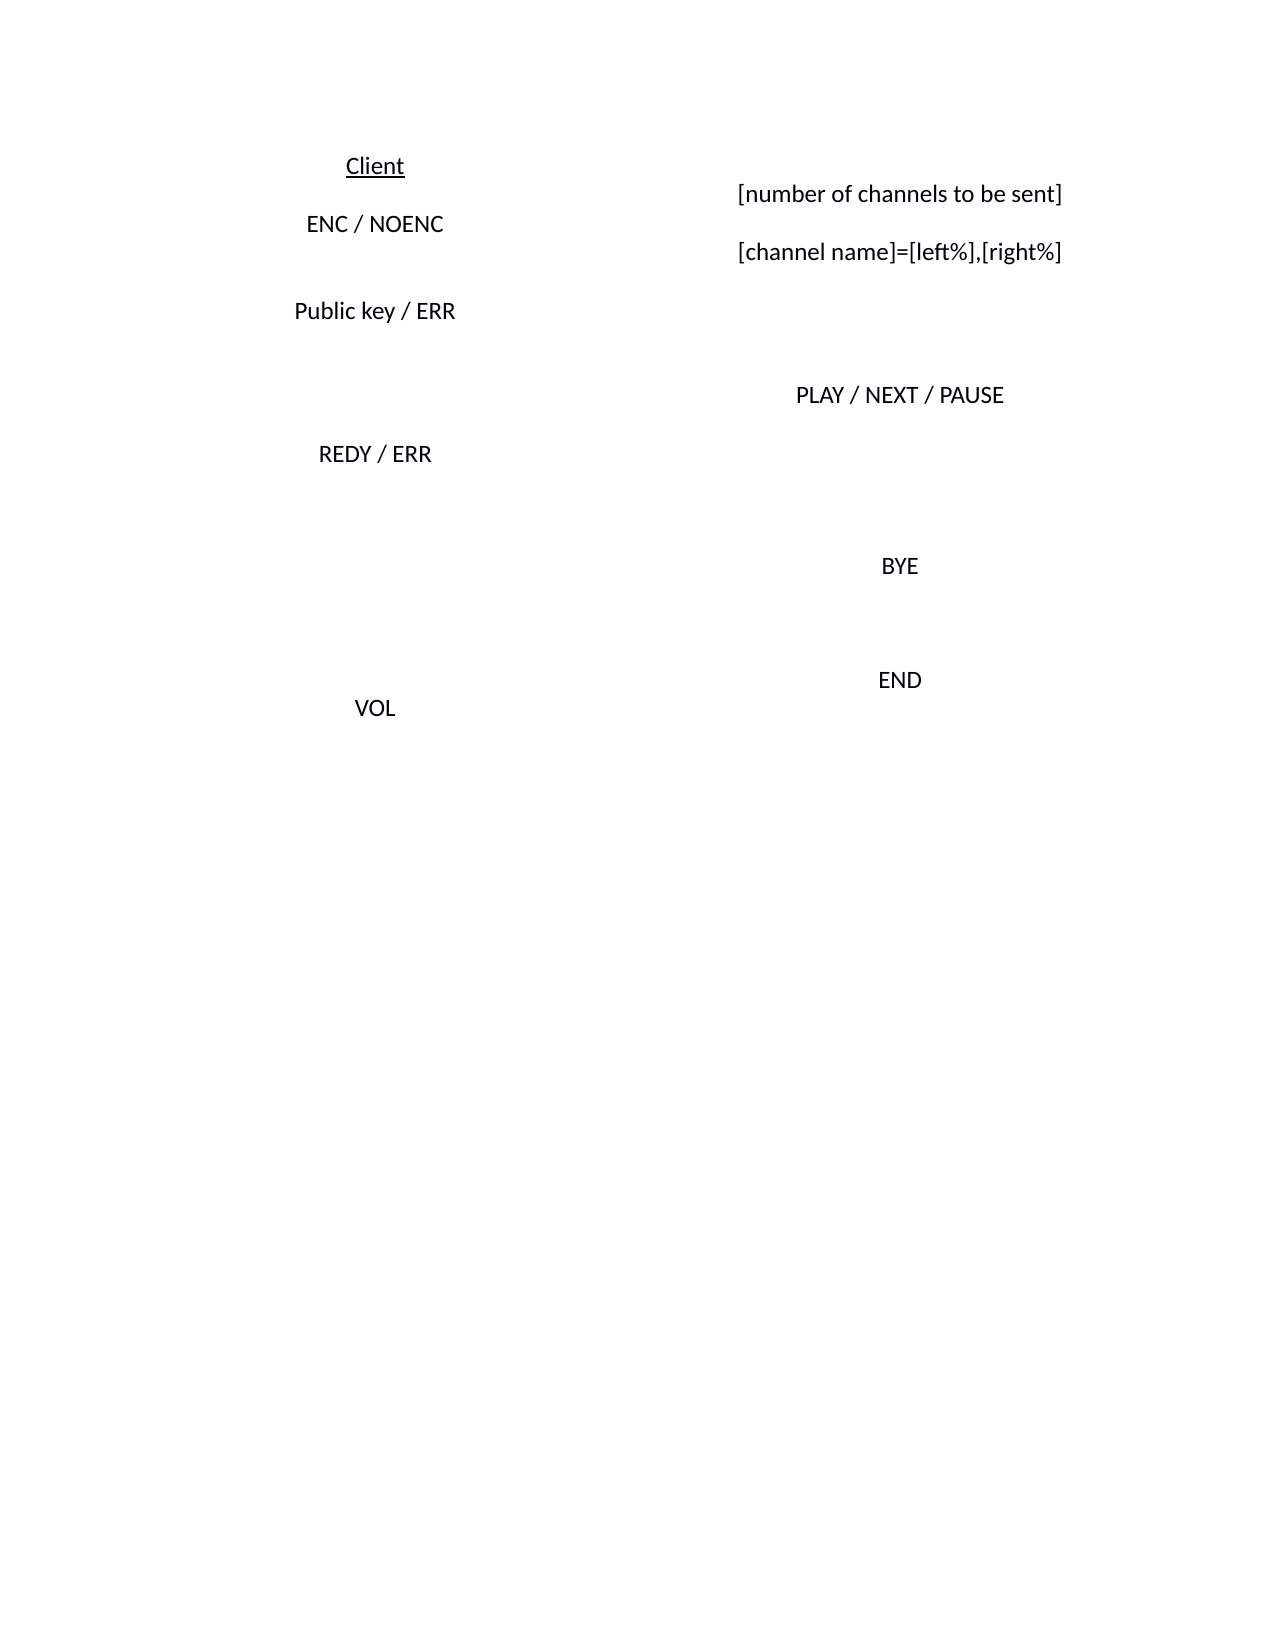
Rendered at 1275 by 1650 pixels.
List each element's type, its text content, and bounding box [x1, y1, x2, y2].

text PLAY / NEXT / PAUSE [675, 379, 1125, 410]
text [channel name]=[left%],[right%] [675, 237, 1125, 267]
text VOL [150, 692, 600, 723]
text REDY / ERR [150, 438, 600, 468]
text Client [150, 150, 600, 181]
text BYE [675, 550, 1125, 580]
text Public key / ERR [150, 295, 600, 326]
text [number of channels to be sent] [675, 178, 1125, 208]
text END [675, 664, 1125, 695]
text ENC / NOENC [150, 208, 600, 239]
